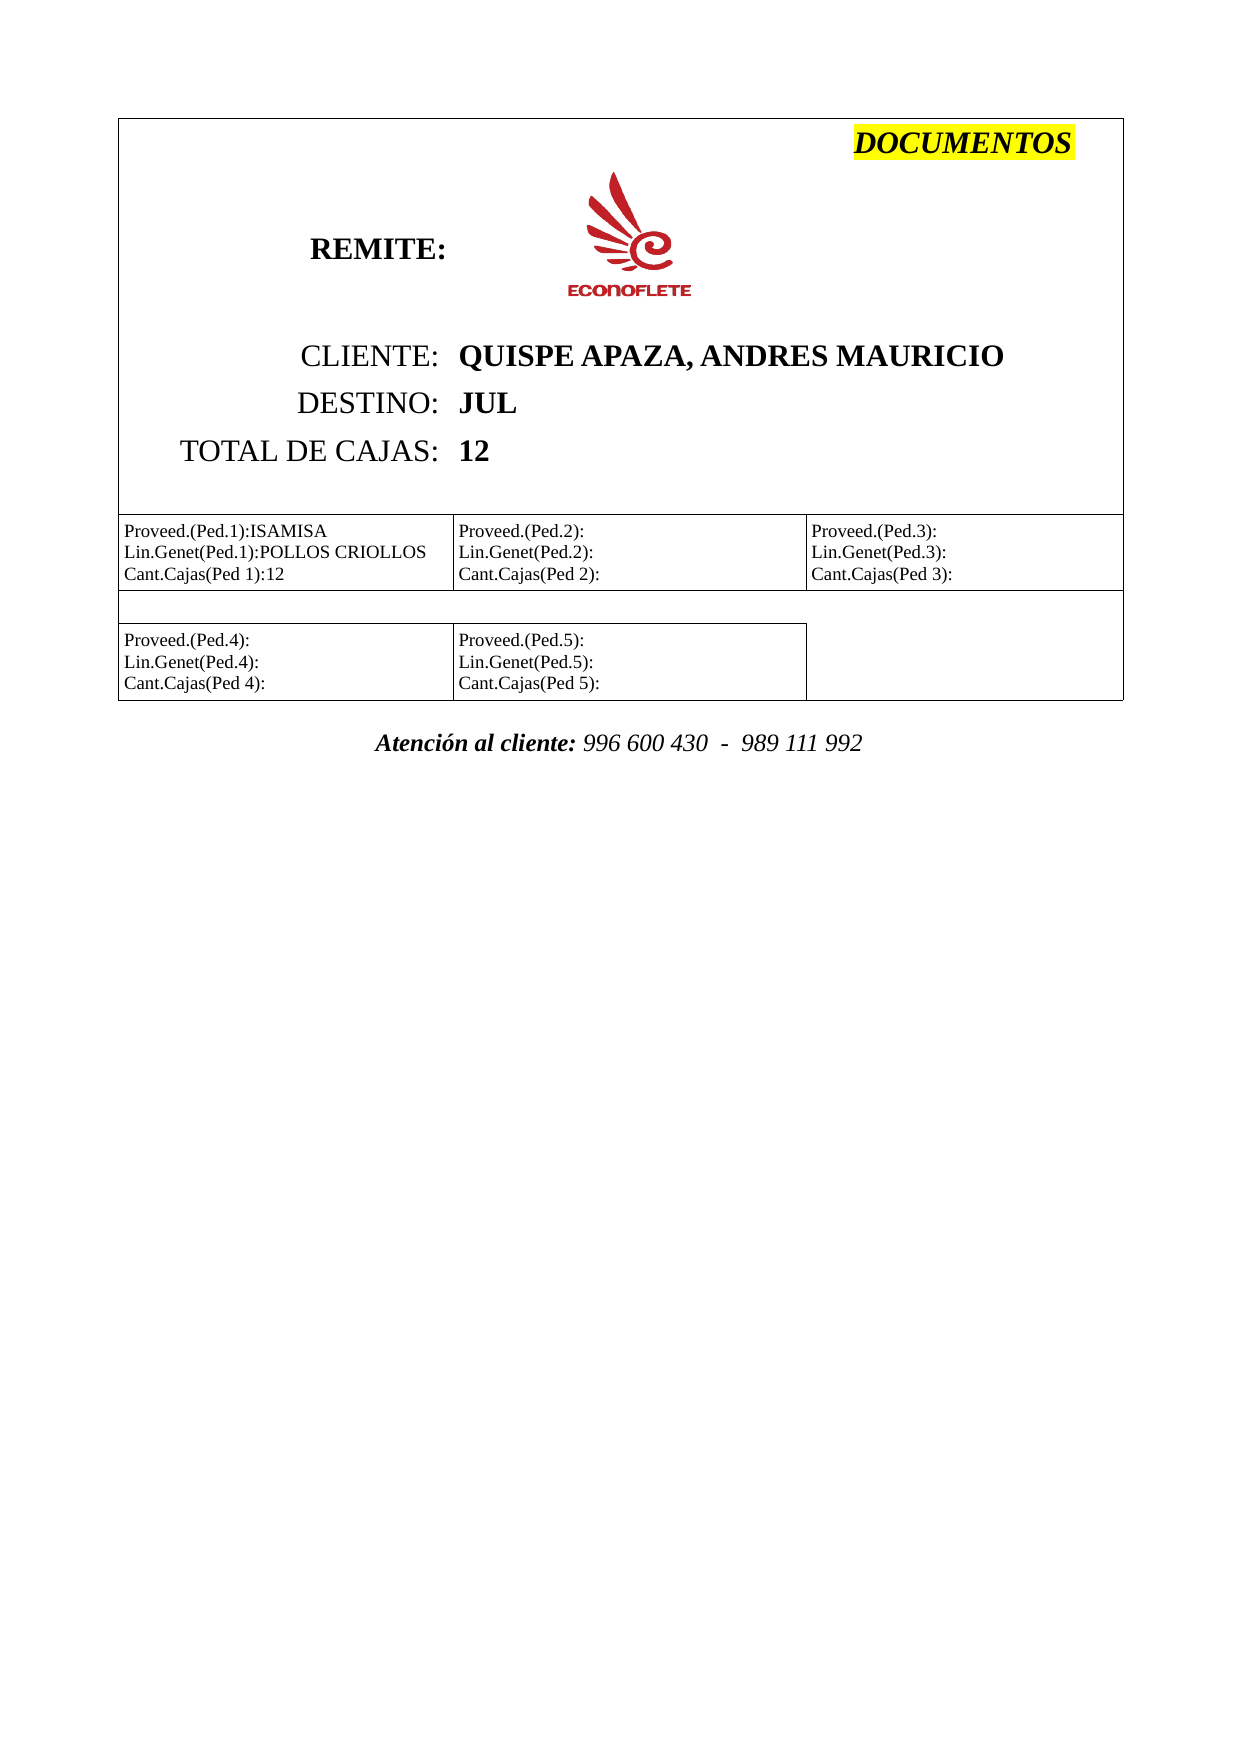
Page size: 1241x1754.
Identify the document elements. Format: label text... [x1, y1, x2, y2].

table_cell [806, 166, 1123, 332]
table_cell [807, 623, 1123, 699]
table_cell TOTAL DE CAJAS: [119, 426, 453, 474]
table_cell DESTINO: [119, 379, 453, 426]
table_header [119, 119, 453, 166]
table_cell [119, 474, 453, 514]
table_cell [453, 591, 806, 623]
table_cell [453, 474, 806, 514]
table_cell QUISPE APAZA, ANDRES MAURICIO [453, 332, 1123, 379]
picture [552, 171, 707, 297]
text Atención al cliente: 996 600 430 - 989 111 992 [118, 728, 1122, 757]
table_cell Proveed.(Ped.3): Lin.Genet(Ped.3): Cant.Cajas(Ped 3): [807, 515, 1123, 590]
table_header DOCUMENTOS [806, 119, 1123, 166]
table_cell [806, 474, 1123, 514]
table_cell [453, 166, 806, 332]
table_cell [806, 379, 1123, 426]
table_cell 12 [453, 426, 1123, 474]
table_cell [119, 591, 453, 623]
table_cell JUL [453, 379, 806, 426]
table_cell Proveed.(Ped.2): Lin.Genet(Ped.2): Cant.Cajas(Ped 2): [454, 515, 806, 590]
table_cell [806, 591, 1123, 623]
table_cell CLIENTE: [119, 332, 453, 379]
table_cell Proveed.(Ped.1):ISAMISA Lin.Genet(Ped.1):POLLOS CRIOLLOS Cant.Cajas(Ped 1):12 [119, 515, 453, 590]
table_cell Proveed.(Ped.5): Lin.Genet(Ped.5): Cant.Cajas(Ped 5): [454, 624, 806, 699]
table_cell REMITE: [119, 166, 453, 332]
table_cell Proveed.(Ped.4): Lin.Genet(Ped.4): Cant.Cajas(Ped 4): [119, 624, 453, 699]
table_header [453, 119, 806, 166]
